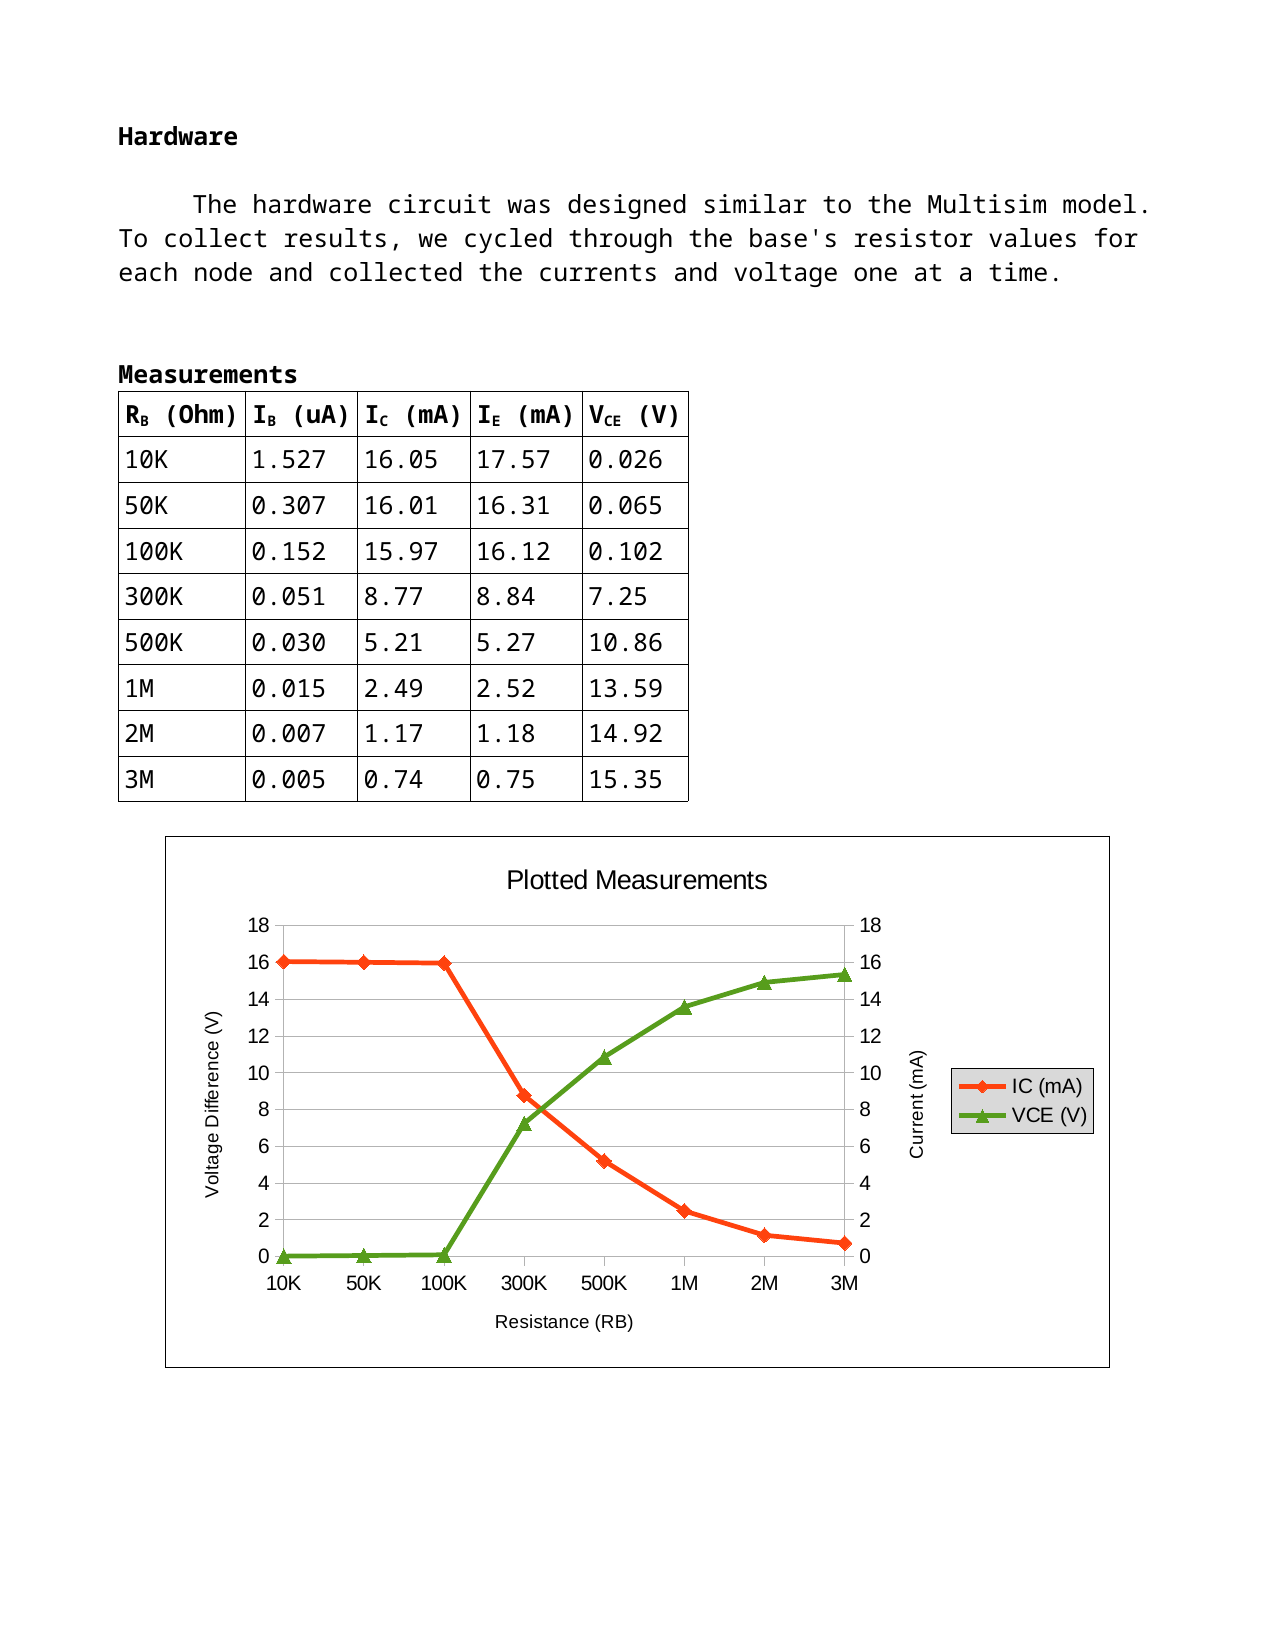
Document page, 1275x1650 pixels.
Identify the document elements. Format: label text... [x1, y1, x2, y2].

table_cell 16.31 [471, 483, 582, 527]
table_cell 2.52 [471, 665, 582, 710]
table_cell 0.007 [246, 711, 357, 756]
table_cell 0.065 [583, 483, 688, 527]
table_cell 8.84 [471, 574, 582, 619]
table_cell 15.97 [358, 529, 470, 573]
table_cell 1.17 [358, 711, 470, 756]
table_header RB (Ohm) [119, 392, 245, 436]
table_cell 300K [119, 574, 245, 619]
table_cell 13.59 [583, 665, 688, 710]
table_cell 10.86 [583, 620, 688, 664]
table_cell 1M [119, 665, 245, 710]
table_cell 10K [119, 437, 245, 482]
table_cell 15.35 [583, 757, 688, 801]
table_header VCE (V) [583, 392, 688, 436]
table_cell 2M [119, 711, 245, 756]
table_cell 0.74 [358, 757, 470, 801]
text The hardware circuit was designed similar to the Multisim model. To collect results, we cycled through the base's resistor values for each node and collected the currents and voltage one at a time. [118, 186, 1157, 288]
table_header IE (mA) [471, 392, 582, 436]
table_cell 0.75 [471, 757, 582, 801]
table_cell 0.030 [246, 620, 357, 664]
table_cell 5.21 [358, 620, 470, 664]
table_cell 1.527 [246, 437, 357, 482]
table_header IC (mA) [358, 392, 470, 436]
table_cell 500K [119, 620, 245, 664]
table_cell 7.25 [583, 574, 688, 619]
table_cell 8.77 [358, 574, 470, 619]
table_cell 3M [119, 757, 245, 801]
table_cell 0.102 [583, 529, 688, 573]
table_cell 1.18 [471, 711, 582, 756]
table_cell 50K [119, 483, 245, 527]
text Hardware [118, 118, 1157, 152]
table_cell 0.152 [246, 529, 357, 573]
table_cell 17.57 [471, 437, 582, 482]
table_cell 16.05 [358, 437, 470, 482]
table_cell 0.015 [246, 665, 357, 710]
table_cell 16.12 [471, 529, 582, 573]
text Measurements [118, 357, 1157, 391]
table_header IB (uA) [246, 392, 357, 436]
table_cell 16.01 [358, 483, 470, 527]
table_cell 0.026 [583, 437, 688, 482]
table_cell 0.051 [246, 574, 357, 619]
table_cell 2.49 [358, 665, 470, 710]
table_cell 0.307 [246, 483, 357, 527]
table_cell 5.27 [471, 620, 582, 664]
table_cell 0.005 [246, 757, 357, 801]
table_cell 100K [119, 529, 245, 573]
table_cell 14.92 [583, 711, 688, 756]
